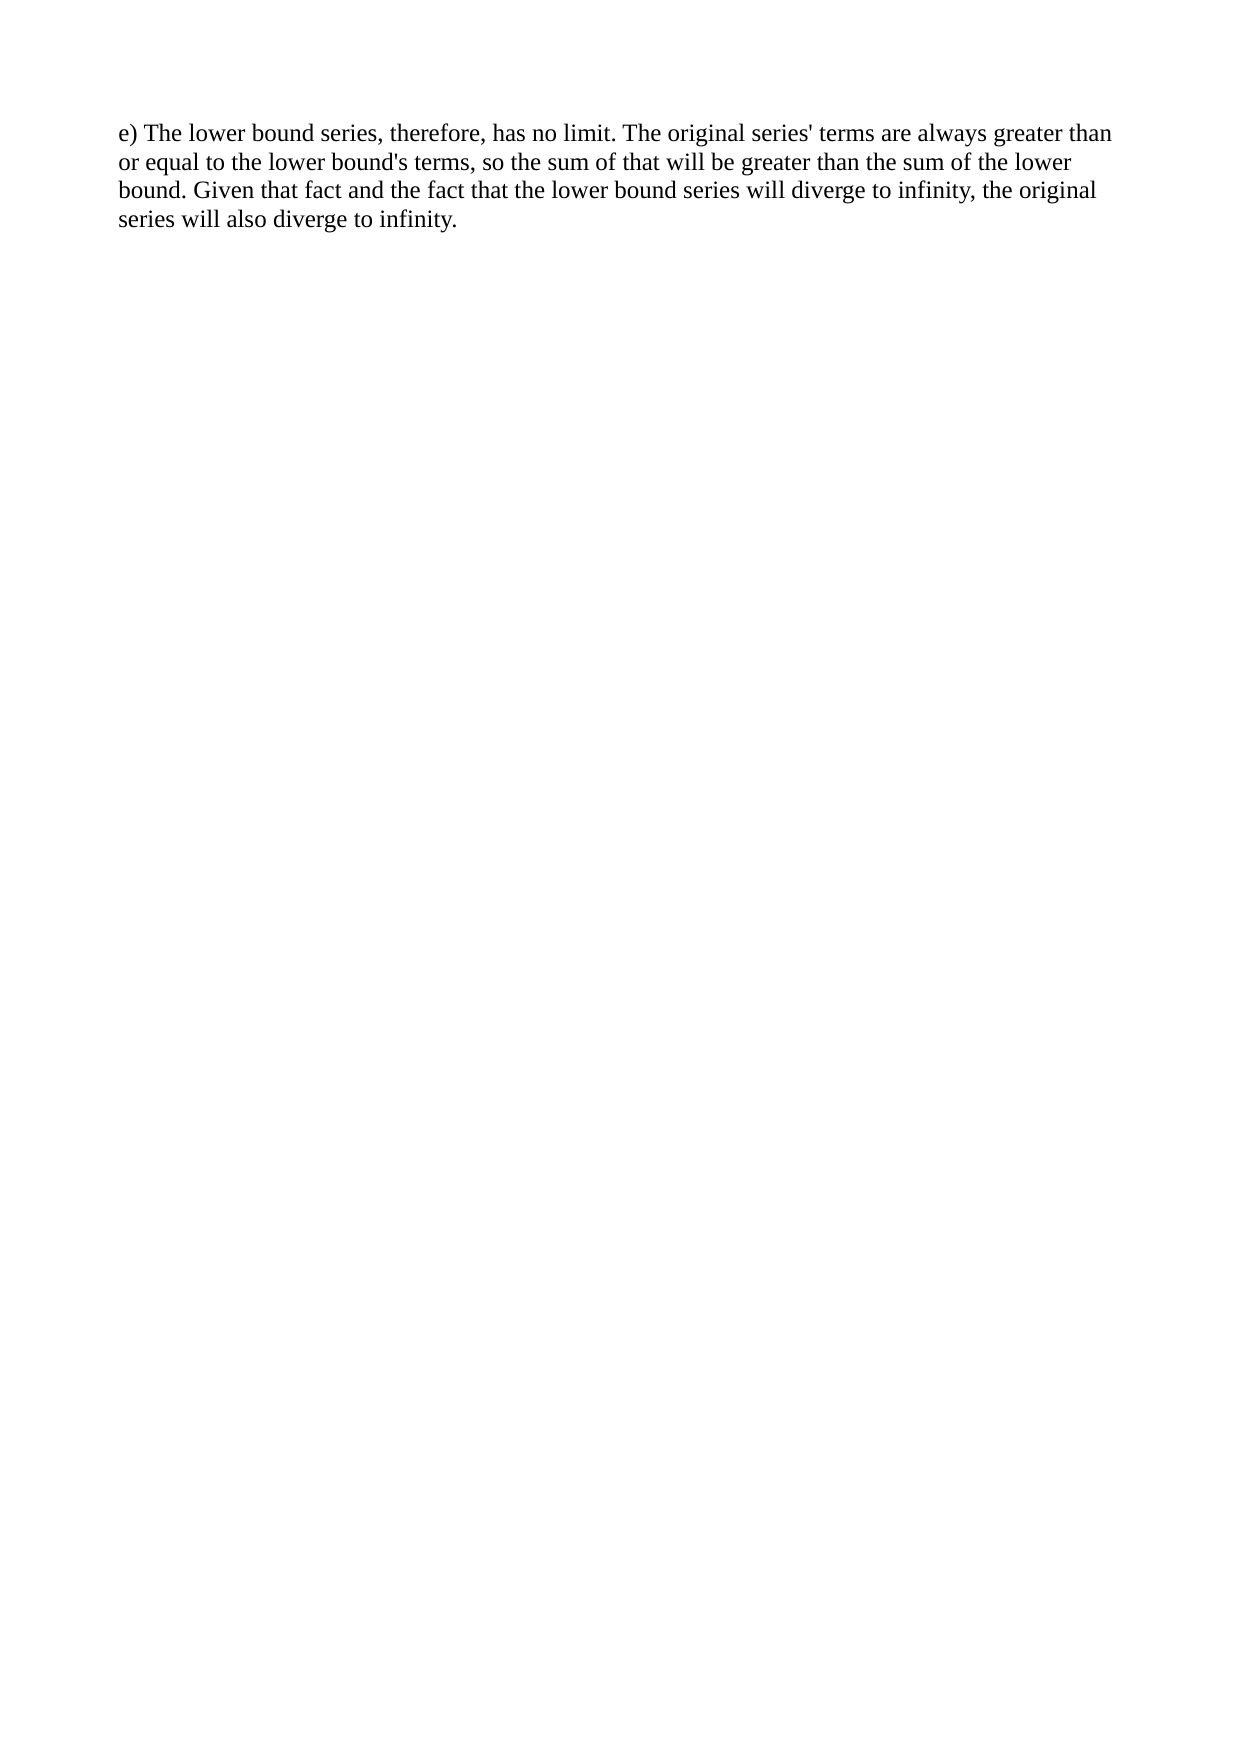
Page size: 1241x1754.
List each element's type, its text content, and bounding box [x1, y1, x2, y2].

text e) The lower bound series, therefore, has no limit. The original series' terms are always greater than or equal to the lower bound's terms, so the sum of that will be greater than the sum of the lower bound. Given that fact and the fact that the lower bound series will diverge to infinity, the original series will also diverge to infinity. [118, 118, 1122, 233]
